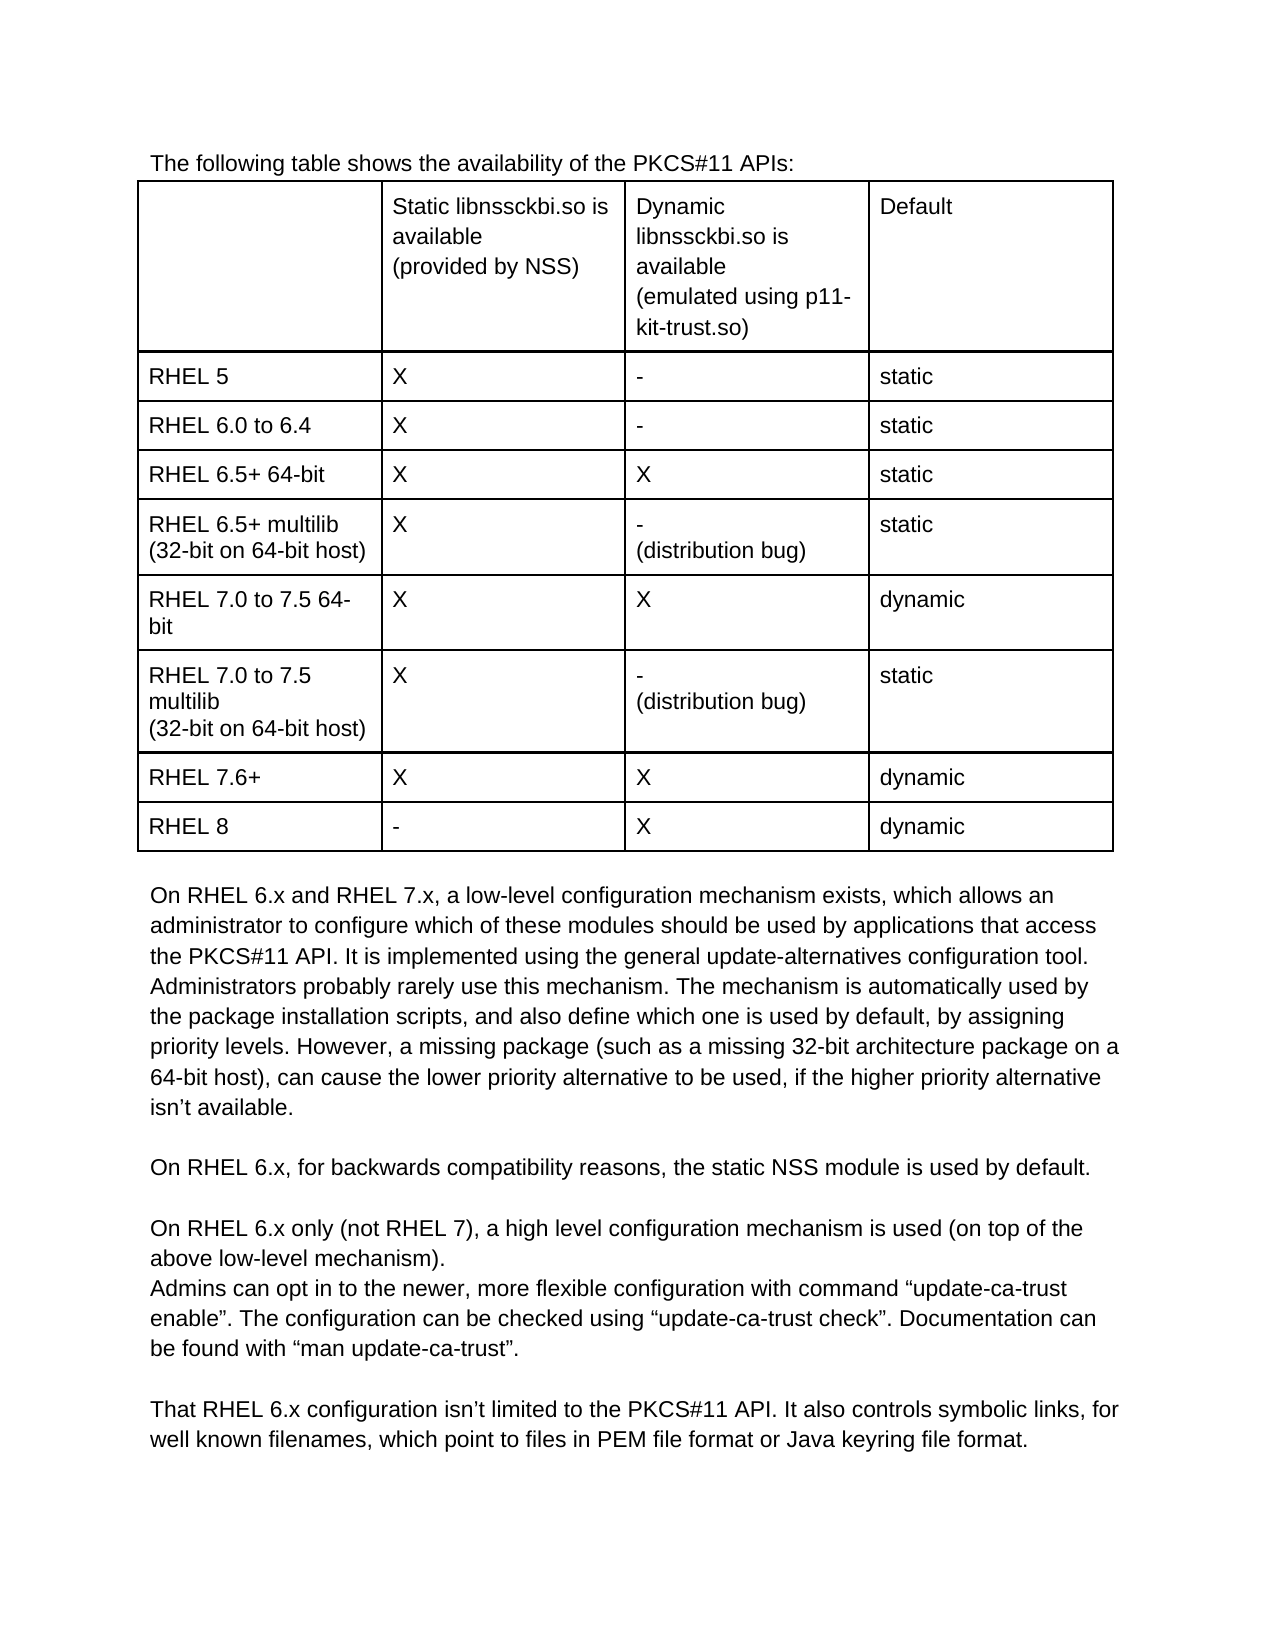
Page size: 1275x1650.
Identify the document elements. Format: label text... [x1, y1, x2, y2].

table_cell X [383, 651, 624, 751]
table_header Static libnssckbi.so is available (provided by NSS) [383, 182, 624, 350]
table_cell static [870, 402, 1112, 449]
text On RHEL 6.x, for backwards compatibility reasons, the static NSS module is used by default. [150, 1154, 1125, 1180]
table_cell RHEL 6.0 to 6.4 [139, 402, 381, 449]
table_cell - (distribution bug) [626, 500, 868, 574]
table_cell X [626, 576, 868, 649]
table_cell X [383, 353, 624, 399]
table_cell static [870, 451, 1112, 498]
table_cell dynamic [870, 803, 1112, 850]
table_cell RHEL 5 [139, 353, 381, 399]
table_cell RHEL 6.5+ multilib (32-bit on 64-bit host) [139, 500, 381, 574]
table_cell X [626, 803, 868, 850]
table_cell X [383, 576, 624, 649]
text That RHEL 6.x configuration isn’t limited to the PKCS#11 API. It also controls symbolic links, for well known filenames, which point to files in PEM file format or Java keyring file format. [150, 1396, 1125, 1452]
table_cell X [383, 500, 624, 574]
table_cell X [383, 754, 624, 801]
table_cell RHEL 6.5+ 64-bit [139, 451, 381, 498]
table_cell X [383, 402, 624, 449]
table_cell RHEL 8 [139, 803, 381, 850]
table_cell X [626, 451, 868, 498]
table_cell dynamic [870, 754, 1112, 801]
table_cell - [383, 803, 624, 850]
text On RHEL 6.x only (not RHEL 7), a high level configuration mechanism is used (on top of the above low-level mechanism). [150, 1214, 1125, 1271]
table_cell - [626, 402, 868, 449]
table_cell static [870, 353, 1112, 399]
text On RHEL 6.x and RHEL 7.x, a low-level configuration mechanism exists, which allows an administrator to configure which of these modules should be used by applications that access the PKCS#11 API. It is implemented using the general update-alternatives configuration tool. Administrators probably rarely use this mechanism. The mechanism is automatically used by the package installation scripts, and also define which one is used by default, by assigning priority levels. However, a missing package (such as a missing 32-bit architecture package on a 64-bit host), can cause the lower priority alternative to be used, if the higher priority alternative isn’t available. [150, 882, 1125, 1120]
table_cell RHEL 7.0 to 7.5 64-bit [139, 576, 381, 649]
table_cell static [870, 651, 1112, 751]
table_cell RHEL 7.0 to 7.5 multilib (32-bit on 64-bit host) [139, 651, 381, 751]
table_cell - [626, 353, 868, 399]
table_header [139, 182, 381, 350]
table_cell dynamic [870, 576, 1112, 649]
table_cell X [626, 754, 868, 801]
text The following table shows the availability of the PKCS#11 APIs: [150, 150, 1125, 176]
table_cell - (distribution bug) [626, 651, 868, 751]
table_cell X [383, 451, 624, 498]
table_cell static [870, 500, 1112, 574]
table_cell RHEL 7.6+ [139, 754, 381, 801]
table_header Default [870, 182, 1112, 350]
text Admins can opt in to the newer, more flexible configuration with command “update-ca-trust enable”. The configuration can be checked using “update-ca-trust check”. Documentation can be found with “man update-ca-trust”. [150, 1275, 1125, 1362]
table_header Dynamic libnssckbi.so is available (emulated using p11-kit-trust.so) [626, 182, 868, 350]
